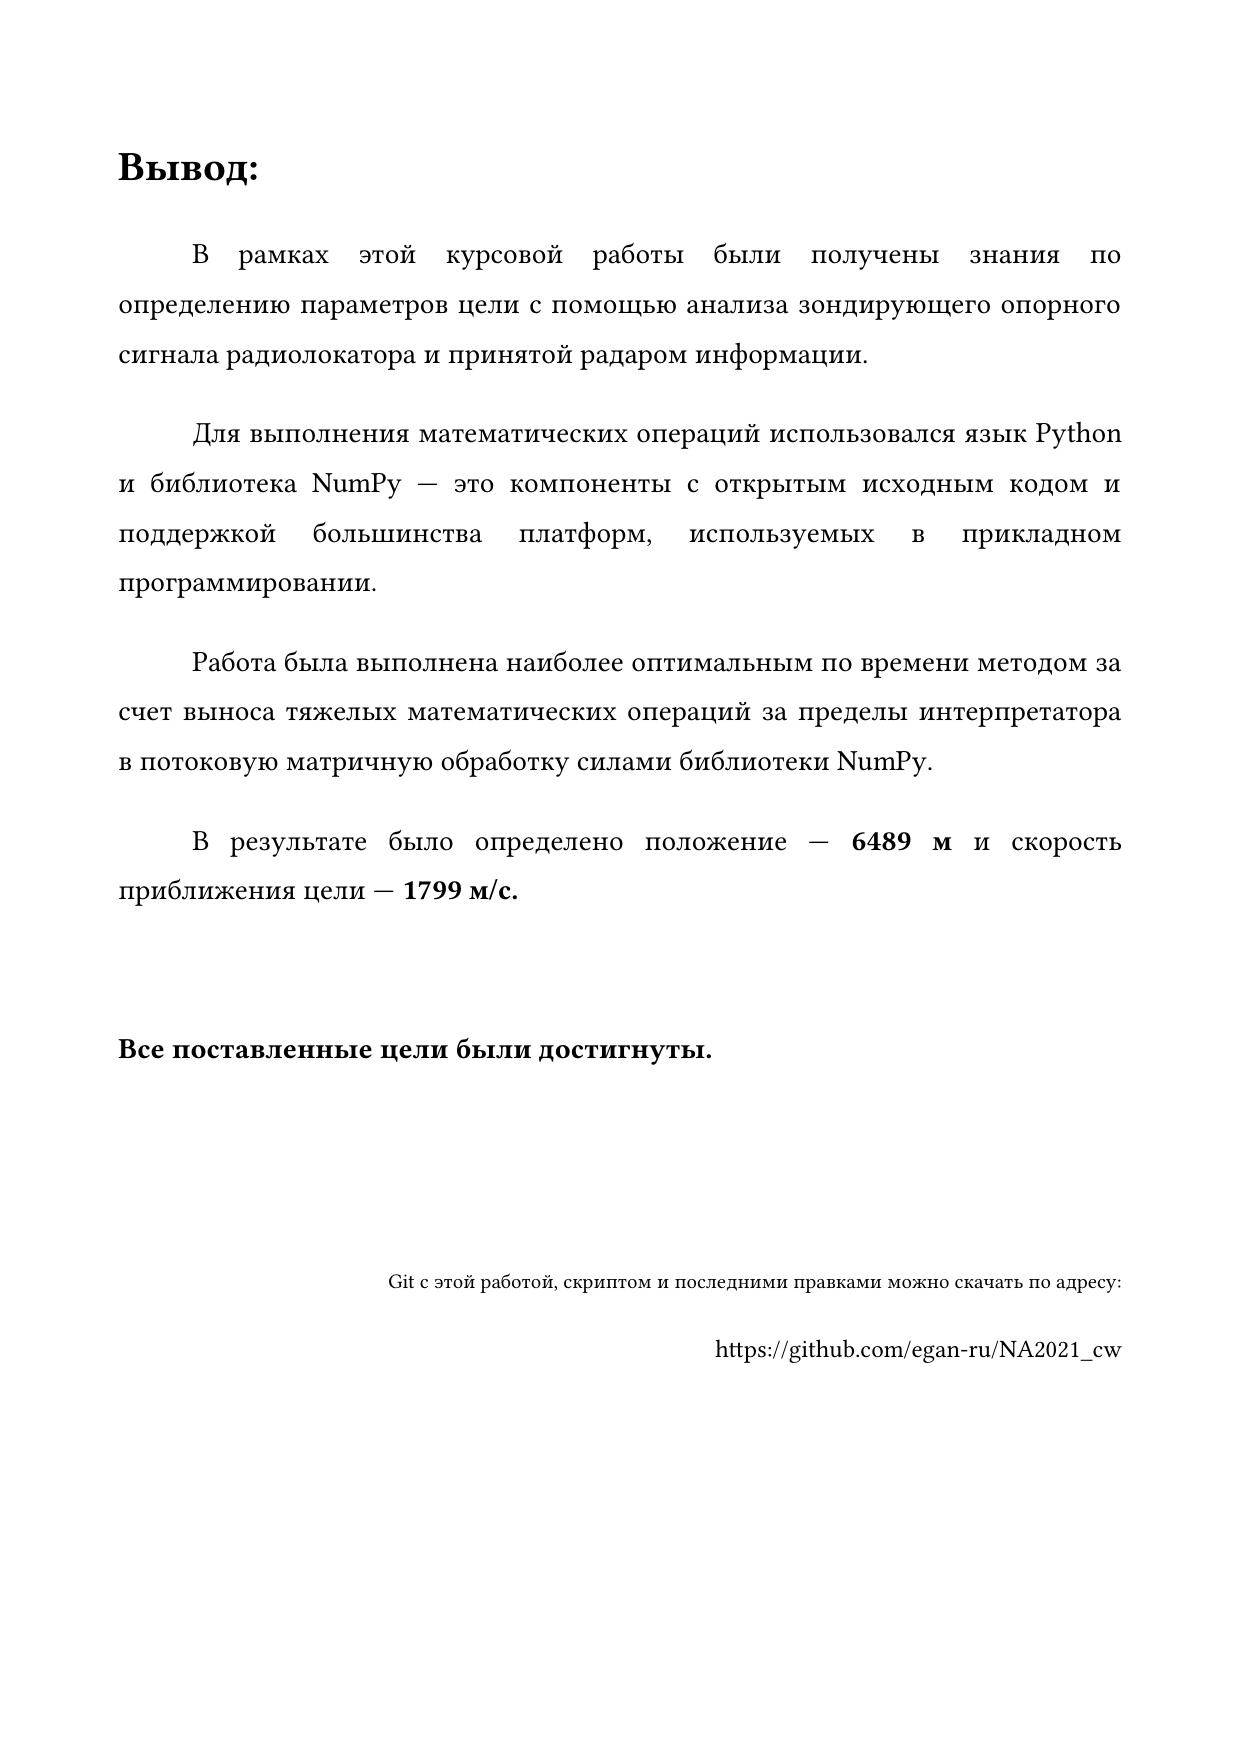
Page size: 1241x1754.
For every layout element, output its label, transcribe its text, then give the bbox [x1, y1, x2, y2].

text В рамках этой курсовой работы были получены знания по определению параметров цели с помощью анализа зондирующего опорного сигнала радиолокатора и принятой радаром информации. [118, 237, 1122, 370]
text Работа была выполнена наиболее оптимальным по времени методом за счет выноса тяжелых математических операций за пределы интерпретатора в потоковую матричную обработку силами библиотеки NumPy. [118, 645, 1122, 778]
text https://github.com/egan-ru/NA2021_cw [118, 1335, 1122, 1364]
text В результате было определено положение — 6489 м и скорость приближения цели — 1799 м/с. [118, 824, 1122, 907]
text Git с этой работой, скриптом и последними правками можно скачать по адресу: [118, 1270, 1122, 1294]
text Все поставленные цели были достигнуты. [118, 1032, 1122, 1065]
subtitle Вывод: [118, 143, 1122, 191]
text Для выполнения математических операций использовался язык Python и библиотека NumPy — это компоненты с открытым исходным кодом и поддержкой большинства платформ, используемых в прикладном программировании. [118, 416, 1122, 599]
